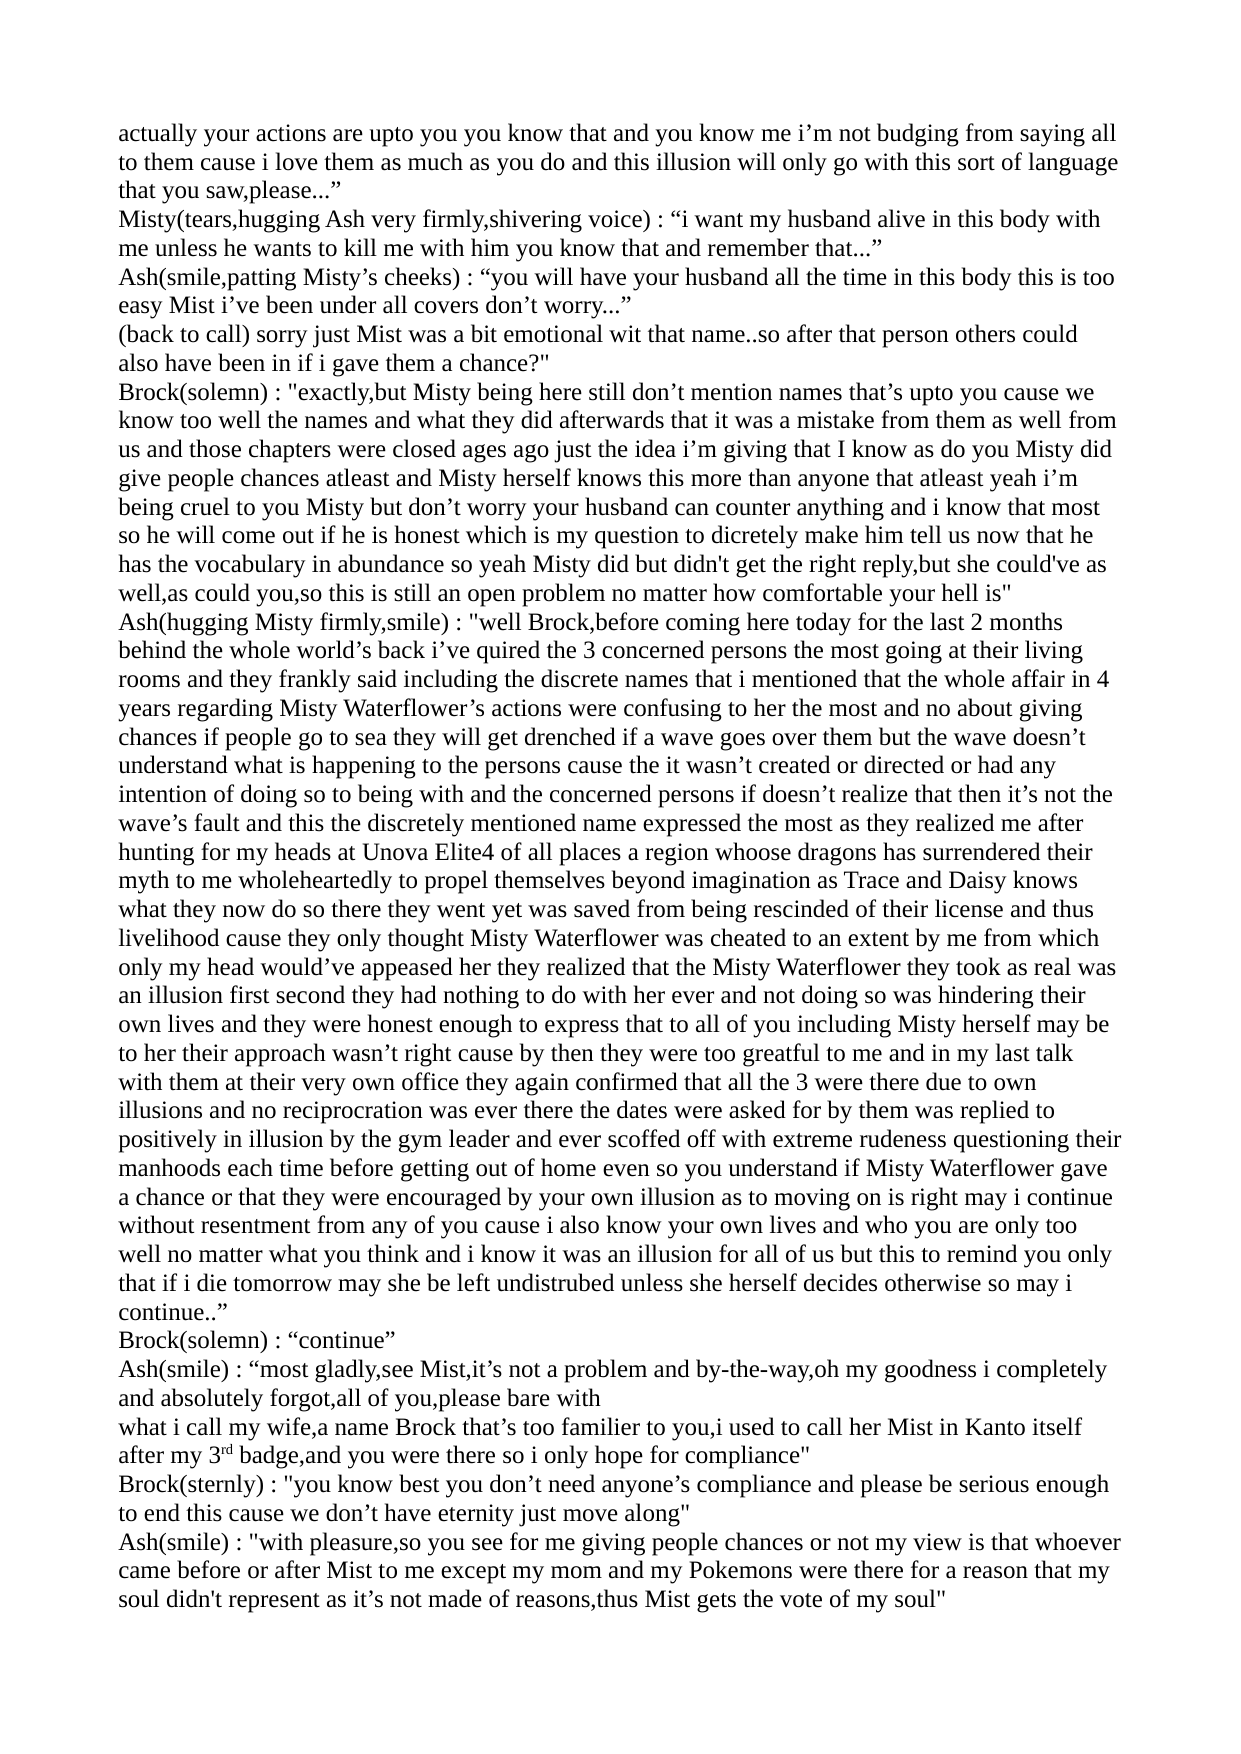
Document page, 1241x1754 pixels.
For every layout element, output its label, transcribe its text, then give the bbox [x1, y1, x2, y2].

text Ash(hugging Misty firmly,smile) : "well Brock,before coming here today for the last 2 months behind the whole world’s back i’ve quired the 3 concerned persons the most going at their living rooms and they frankly said including the discrete names that i mentioned that the whole affair in 4 years regarding Misty Waterflower’s actions were confusing to her the most and no about giving chances if people go to sea they will get drenched if a wave goes over them but the wave doesn’t understand what is happening to the persons cause the it wasn’t created or directed or had any intention of doing so to being with and the concerned persons if doesn’t realize that then it’s not the wave’s fault and this the discretely mentioned name expressed the most as they realized me after hunting for my heads at Unova Elite4 of all places a region whoose dragons has surrendered their myth to me wholeheartedly to propel themselves beyond imagination as Trace and Daisy knows what they now do so there they went yet was saved from being rescinded of their license and thus livelihood cause they only thought Misty Waterflower was cheated to an extent by me from which only my head would’ve appeased her they realized that the Misty Waterflower they took as real was an illusion first second they had nothing to do with her ever and not doing so was hindering their own lives and they were honest enough to express that to all of you including Misty herself may be to her their approach wasn’t right cause by then they were too greatful to me and in my last talk with them at their very own office they again confirmed that all the 3 were there due to own illusions and no reciprocration was ever there the dates were asked for by them was replied to positively in illusion by the gym leader and ever scoffed off with extreme rudeness questioning their manhoods each time before getting out of home even so you understand if Misty Waterflower gave a chance or that they were encouraged by your own illusion as to moving on is right may i continue without resentment from any of you cause i also know your own lives and who you are only too well no matter what you think and i know it was an illusion for all of us but this to remind you only that if i die tomorrow may she be left undistrubed unless she herself decides otherwise so may i continue..” [118, 607, 1122, 1326]
text what i call my wife,a name Brock that’s too familier to you,i used to call her Mist in Kanto itself after my 3rd badge,and you were there so i only hope for compliance" [118, 1412, 1122, 1469]
text Misty(tears,hugging Ash very firmly,shivering voice) : “i want my husband alive in this body with me unless he wants to kill me with him you know that and remember that...” [118, 204, 1122, 262]
text actually your actions are upto you you know that and you know me i’m not budging from saying all to them cause i love them as much as you do and this illusion will only go with this sort of language that you saw,please...” [118, 118, 1122, 204]
text Brock(sternly) : "you know best you don’t need anyone’s compliance and please be serious enough to end this cause we don’t have eternity just move along" [118, 1469, 1122, 1527]
text Ash(smile) : "with pleasure,so you see for me giving people chances or not my view is that whoever came before or after Mist to me except my mom and my Pokemons were there for a reason that my soul didn't represent as it’s not made of reasons,thus Mist gets the vote of my soul" [118, 1527, 1122, 1613]
text Brock(solemn) : "exactly,but Misty being here still don’t mention names that’s upto you cause we know too well the names and what they did afterwards that it was a mistake from them as well from us and those chapters were closed ages ago just the idea i’m giving that I know as do you Misty did give people chances atleast and Misty herself knows this more than anyone that atleast yeah i’m being cruel to you Misty but don’t worry your husband can counter anything and i know that most so he will come out if he is honest which is my question to dicretely make him tell us now that he has the vocabulary in abundance so yeah Misty did but didn't get the right reply,but she could've as well,as could you,so this is still an open problem no matter how comfortable your hell is" [118, 377, 1122, 607]
text Brock(solemn) : “continue” [118, 1326, 1122, 1354]
text Ash(smile) : “most gladly,see Mist,it’s not a problem and by-the-way,oh my goodness i completely and absolutely forgot,all of you,please bare with [118, 1354, 1122, 1412]
text (back to call) sorry just Mist was a bit emotional wit that name..so after that person others could also have been in if i gave them a chance?" [118, 319, 1122, 377]
text Ash(smile,patting Misty’s cheeks) : “you will have your husband all the time in this body this is too easy Mist i’ve been under all covers don’t worry...” [118, 262, 1122, 319]
